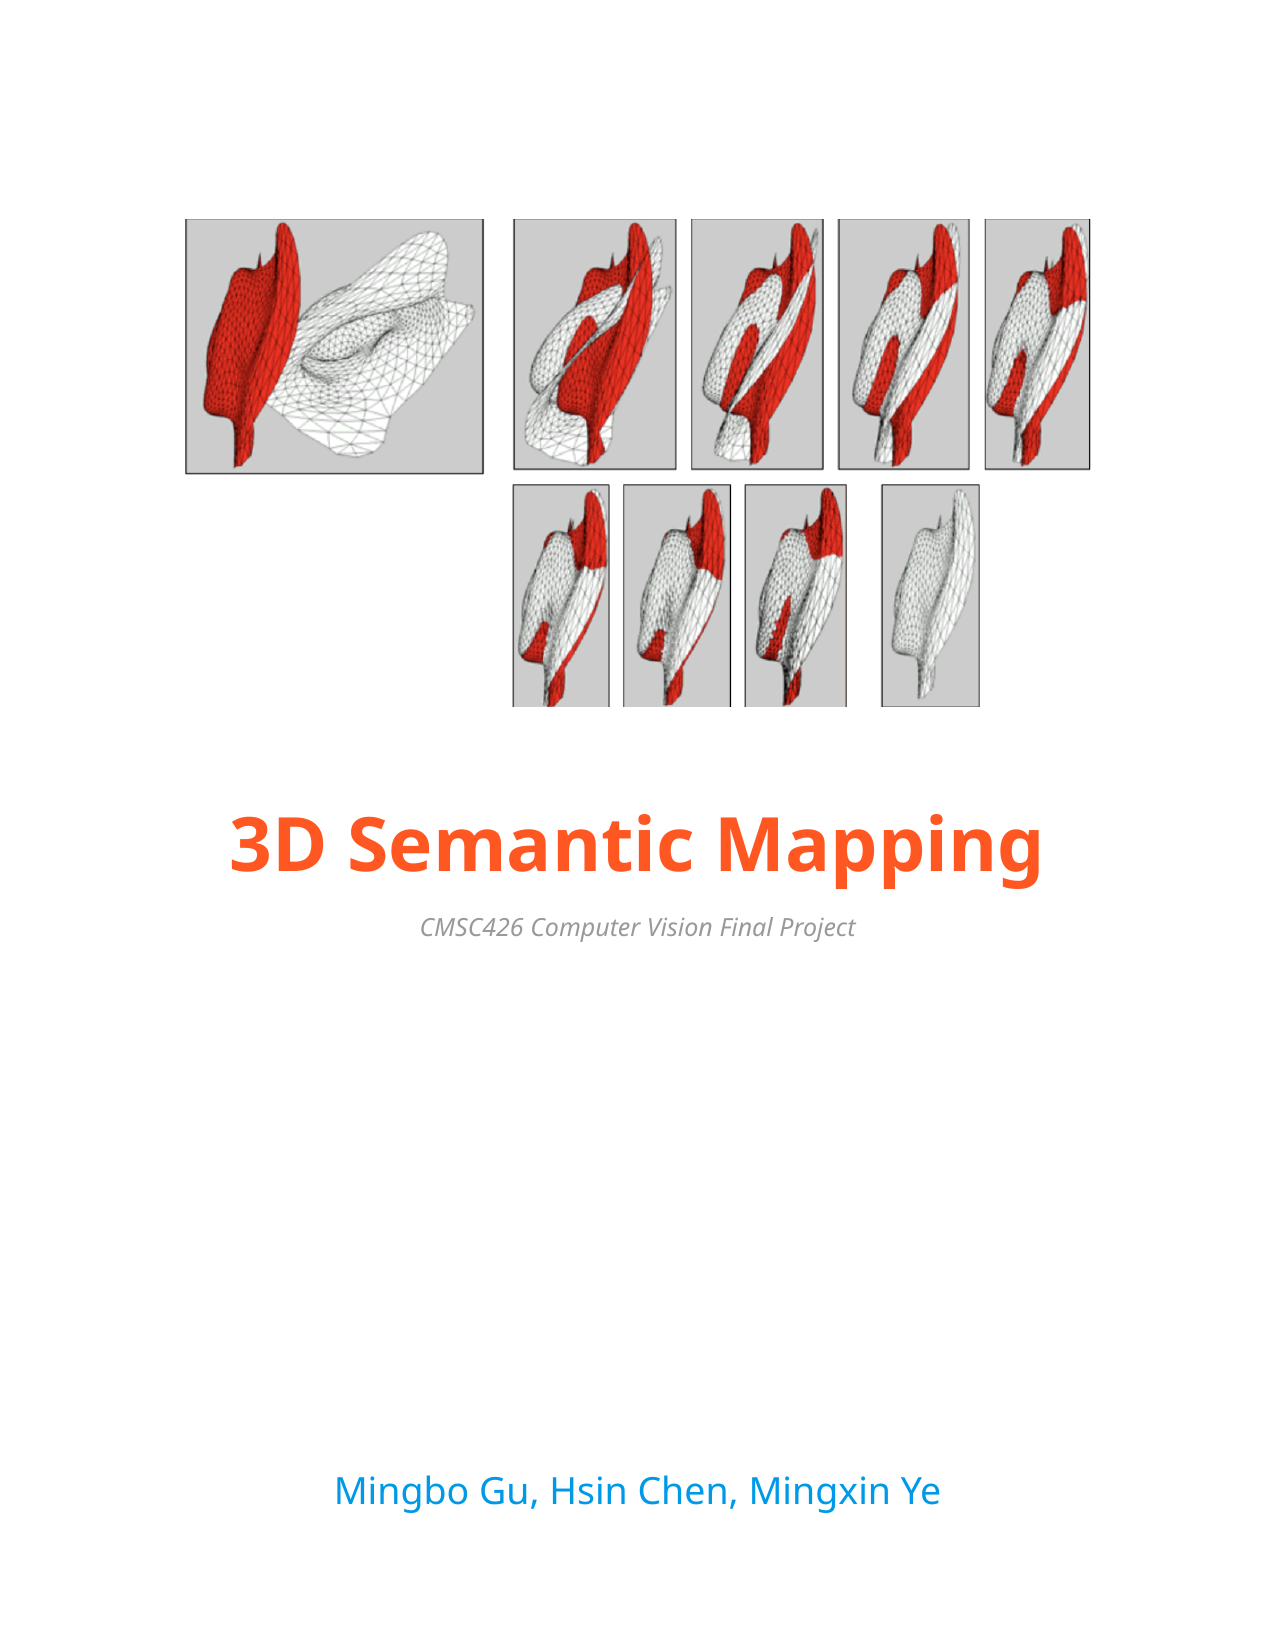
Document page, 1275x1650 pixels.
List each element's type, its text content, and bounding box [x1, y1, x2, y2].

text Mingbo Gu, Hsin Chen, Mingxin Ye [150, 1464, 1125, 1515]
title 3D Semantic Mapping [150, 792, 1125, 894]
subtitle CMSC426 Computer Vision Final Project [150, 909, 1125, 943]
picture [169, 219, 1105, 707]
